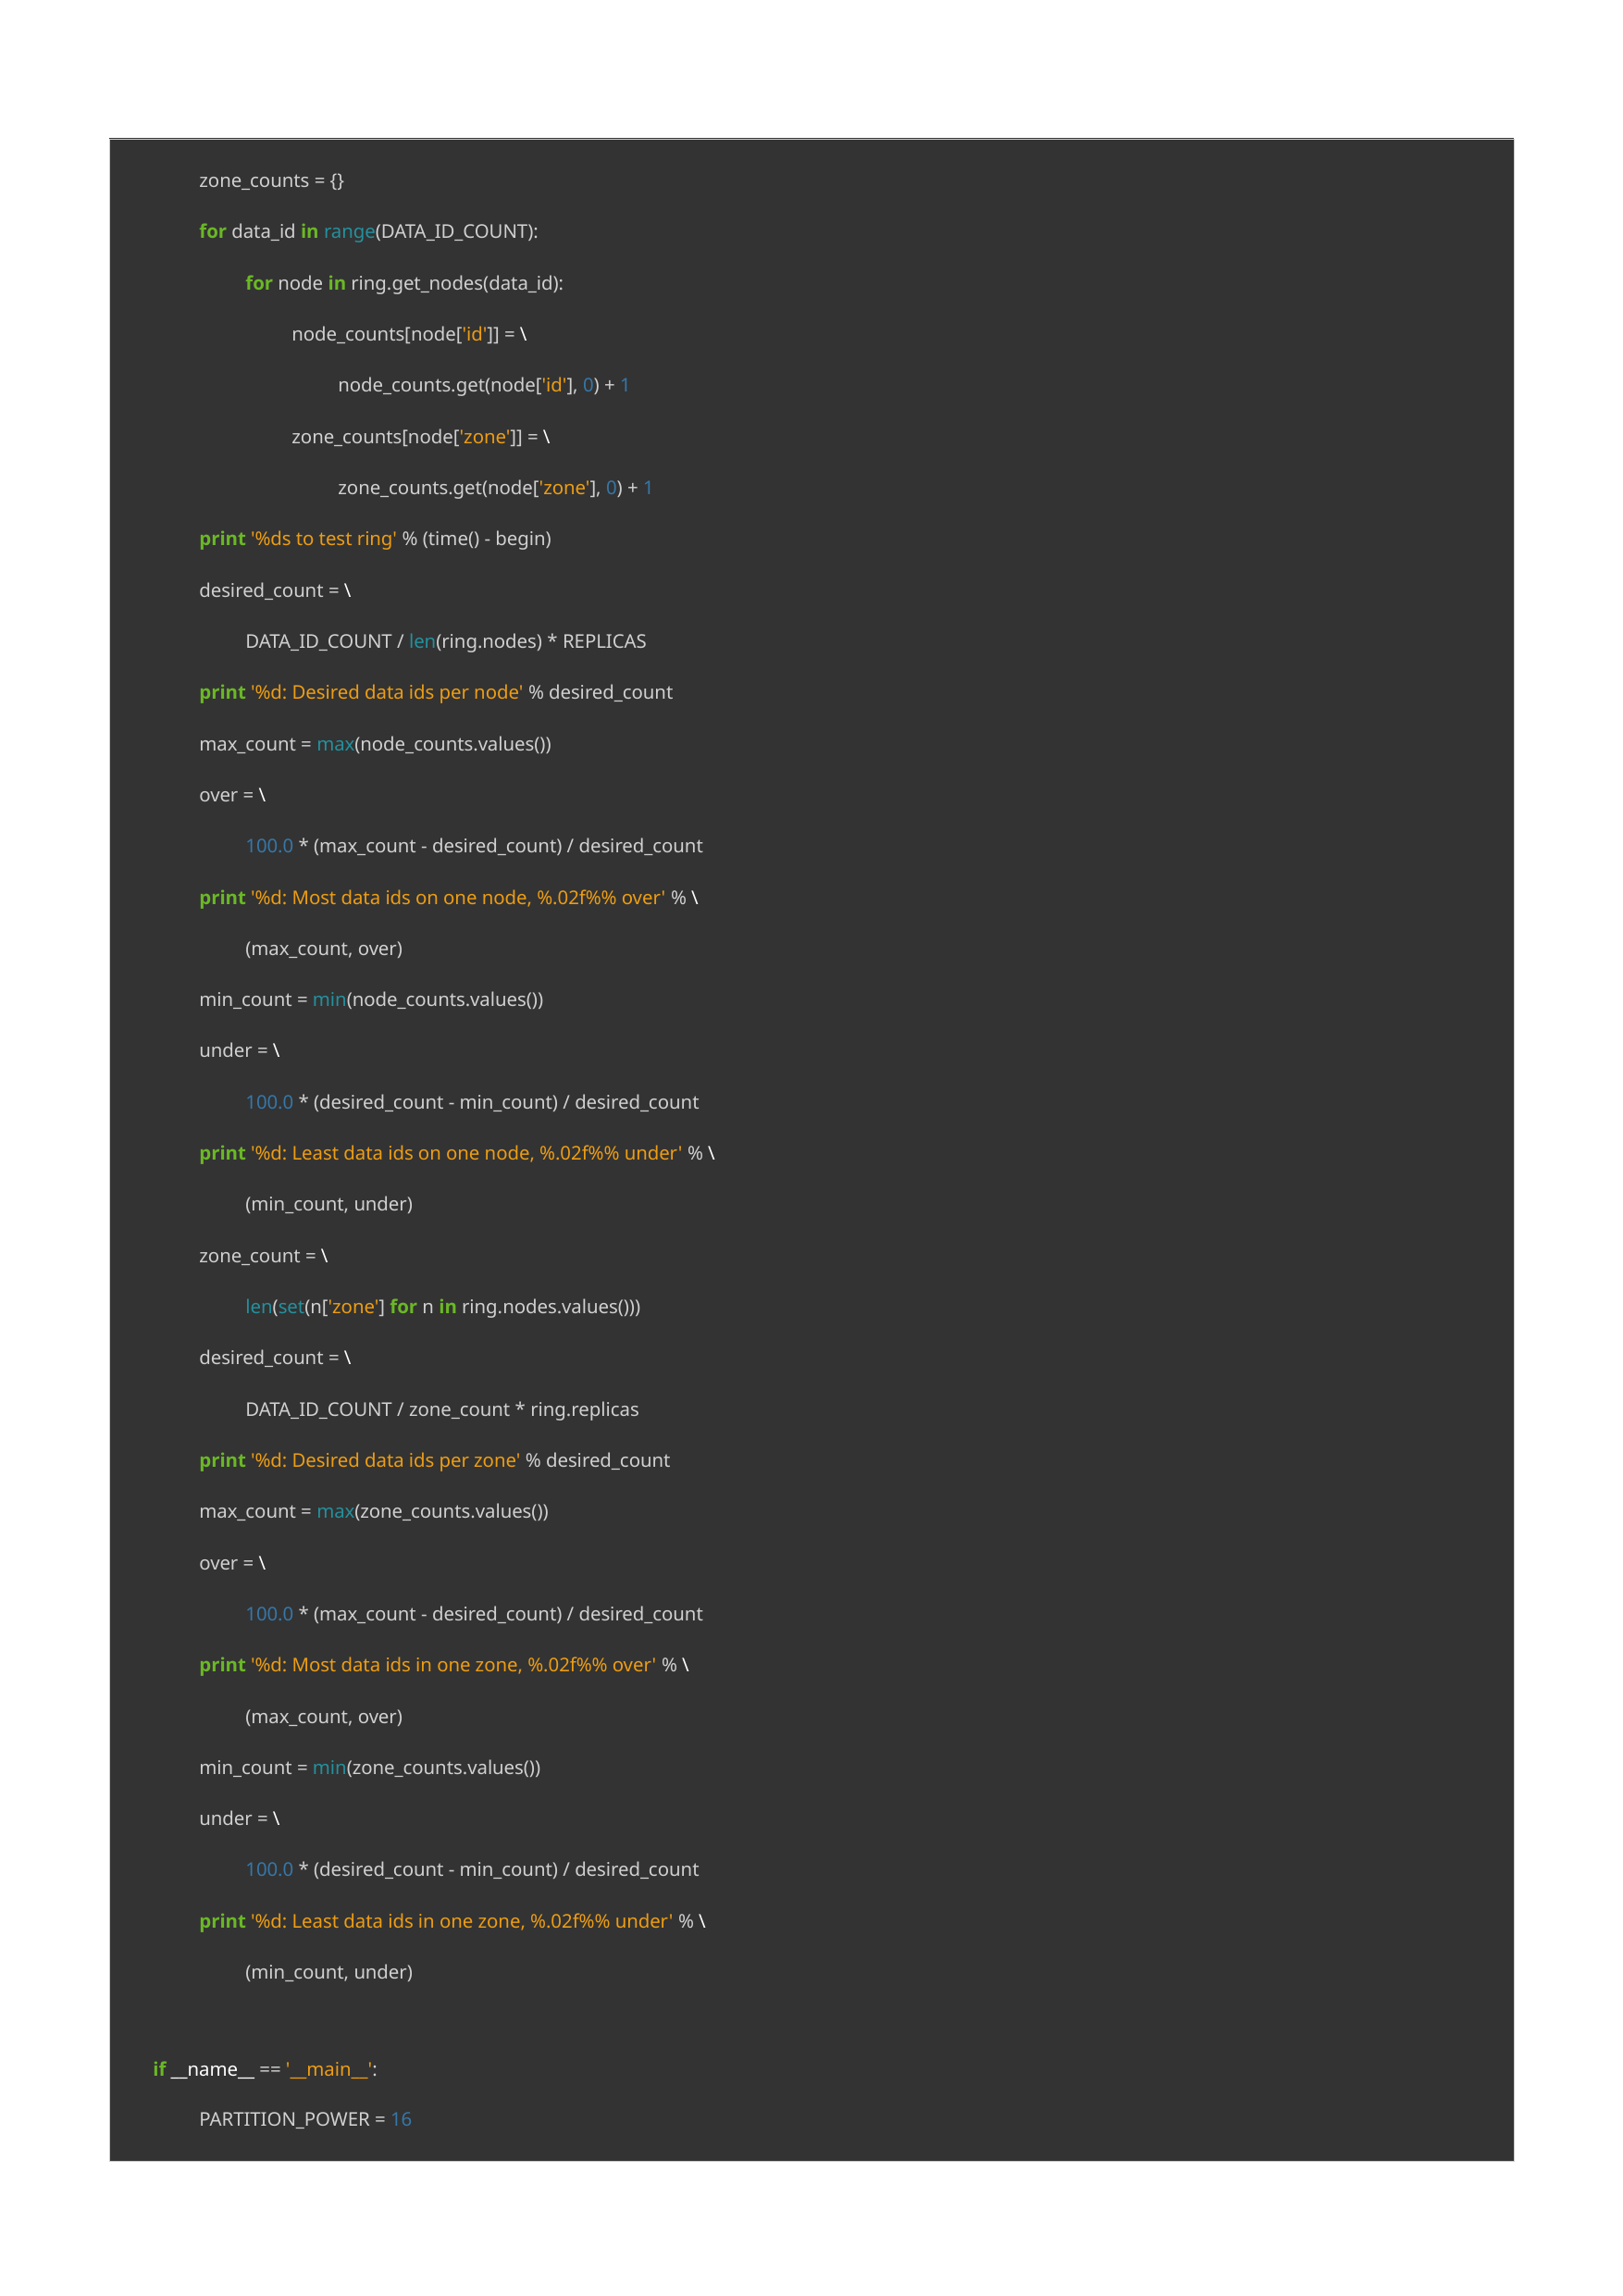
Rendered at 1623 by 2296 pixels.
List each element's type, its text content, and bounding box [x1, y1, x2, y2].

text zone_counts.get(node['zone'], 0) + 1 [110, 445, 1514, 497]
text node_counts.get(node['id'], 0) + 1 [110, 343, 1514, 394]
text under = \ [110, 1776, 1514, 1828]
text print '%d: Least data ids in one zone, %.02f%% under' % \ [110, 1879, 1514, 1930]
text PARTITION_POWER = 16 [110, 2078, 1514, 2161]
text min_count = min(node_counts.values()) [110, 957, 1514, 1009]
text DATA_ID_COUNT / zone_count * ring.replicas [110, 1367, 1514, 1418]
text under = \ [110, 1009, 1514, 1060]
text DATA_ID_COUNT / len(ring.nodes) * REPLICAS [110, 599, 1514, 651]
text print '%d: Most data ids on one node, %.02f%% over' % \ [110, 855, 1514, 906]
text (min_count, under) [110, 1162, 1514, 1213]
text for node in ring.get_nodes(data_id): [110, 241, 1514, 292]
text zone_count = \ [110, 1213, 1514, 1264]
text len(set(n['zone'] for n in ring.nodes.values())) [110, 1264, 1514, 1316]
text desired_count = \ [110, 1316, 1514, 1367]
text print '%d: Desired data ids per zone' % desired_count [110, 1418, 1514, 1470]
text 100.0 * (desired_count - min_count) / desired_count [110, 1060, 1514, 1111]
text 100.0 * (max_count - desired_count) / desired_count [110, 1571, 1514, 1622]
text print '%d: Least data ids on one node, %.02f%% under' % \ [110, 1111, 1514, 1162]
text 100.0 * (max_count - desired_count) / desired_count [110, 803, 1514, 855]
text for data_id in range(DATA_ID_COUNT): [110, 190, 1514, 241]
text (min_count, under) [110, 1930, 1514, 1981]
text 100.0 * (desired_count - min_count) / desired_count [110, 1828, 1514, 1879]
text over = \ [110, 1520, 1514, 1571]
text desired_count = \ [110, 548, 1514, 599]
text print '%d: Most data ids in one zone, %.02f%% over' % \ [110, 1622, 1514, 1674]
text (max_count, over) [110, 906, 1514, 957]
text over = \ [110, 752, 1514, 803]
text max_count = max(node_counts.values()) [110, 701, 1514, 752]
text print '%d: Desired data ids per node' % desired_count [110, 651, 1514, 701]
text node_counts[node['id']] = \ [110, 292, 1514, 343]
text max_count = max(zone_counts.values()) [110, 1470, 1514, 1520]
text zone_counts = {} [110, 140, 1514, 190]
text print '%ds to test ring' % (time() - begin) [110, 497, 1514, 548]
text min_count = min(zone_counts.values()) [110, 1725, 1514, 1776]
text if __name__ == '__main__': [110, 2027, 1514, 2078]
text zone_counts[node['zone']] = \ [110, 394, 1514, 445]
text (max_count, over) [110, 1674, 1514, 1725]
